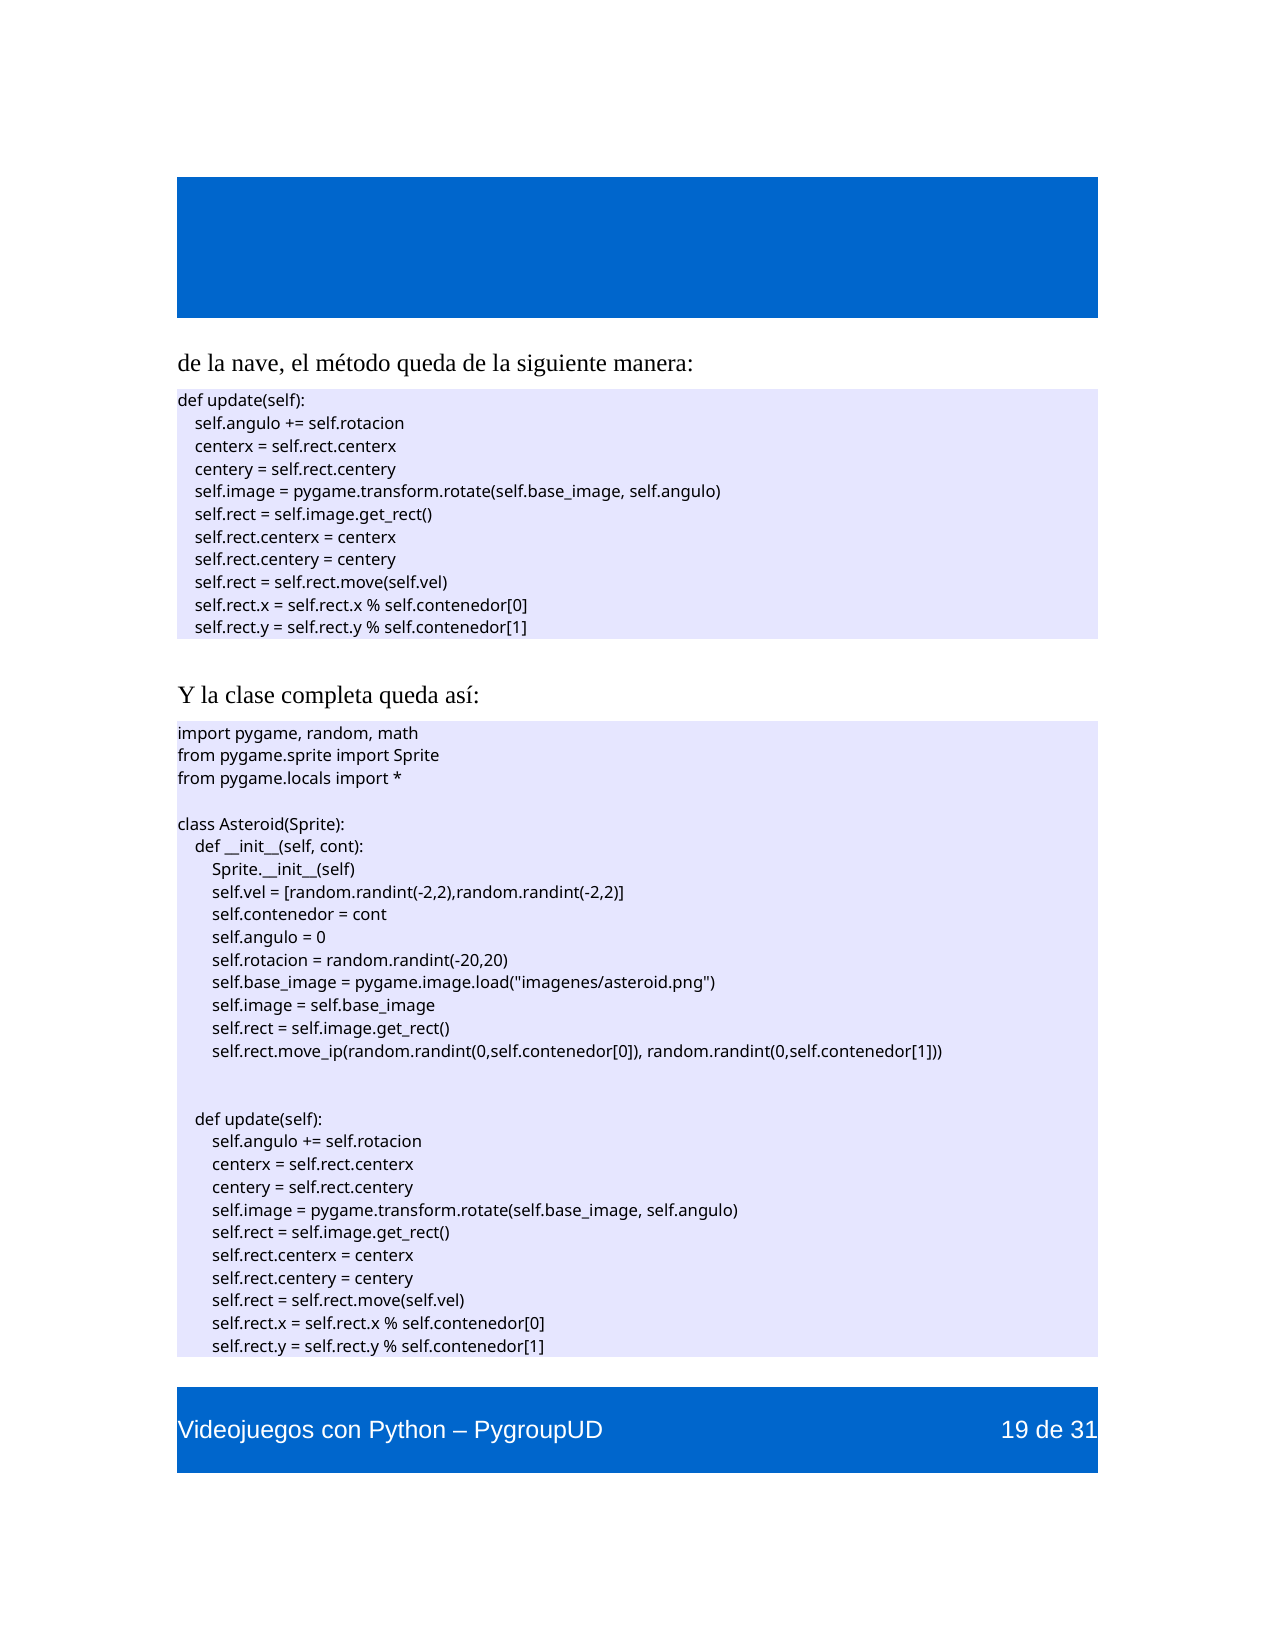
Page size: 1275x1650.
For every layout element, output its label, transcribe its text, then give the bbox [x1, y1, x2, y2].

text self.rect.y = self.rect.y % self.contenedor[1] [177, 1334, 1098, 1357]
text from pygame.sprite import Sprite [177, 744, 1098, 767]
text self.image = pygame.transform.rotate(self.base_image, self.angulo) [177, 1198, 1098, 1221]
text self.image = pygame.transform.rotate(self.base_image, self.angulo) [177, 480, 1098, 502]
text self.rect = self.image.get_rect() [177, 1016, 1098, 1039]
text self.rect.centerx = centerx [177, 1243, 1098, 1266]
text centery = self.rect.centery [177, 1175, 1098, 1198]
text self.rect = self.image.get_rect() [177, 1221, 1098, 1243]
text self.rect.centery = centery [177, 548, 1098, 571]
text self.rect.y = self.rect.y % self.contenedor[1] [177, 616, 1098, 639]
text self.contenedor = cont [177, 903, 1098, 926]
text self.rect.x = self.rect.x % self.contenedor[0] [177, 1312, 1098, 1334]
text self.rotacion = random.randint(-20,20) [177, 948, 1098, 971]
text self.rect.x = self.rect.x % self.contenedor[0] [177, 593, 1098, 616]
text from pygame.locals import * [177, 767, 1098, 789]
text self.base_image = pygame.image.load("imagenes/asteroid.png") [177, 971, 1098, 994]
text self.angulo = 0 [177, 926, 1098, 948]
text def update(self): [177, 389, 1098, 412]
text Y la clase completa queda así: [177, 680, 1098, 709]
text de la nave, el método queda de la siguiente manera: [177, 348, 1098, 376]
text def update(self): [177, 1107, 1098, 1130]
text self.vel = [random.randint(-2,2),random.randint(-2,2)] [177, 880, 1098, 903]
text self.rect = self.rect.move(self.vel) [177, 1289, 1098, 1312]
text self.angulo += self.rotacion [177, 1130, 1098, 1153]
text class Asteroid(Sprite): [177, 812, 1098, 835]
text self.rect.centerx = centerx [177, 525, 1098, 548]
text self.angulo += self.rotacion [177, 412, 1098, 434]
text self.rect = self.rect.move(self.vel) [177, 571, 1098, 593]
text self.rect.centery = centery [177, 1266, 1098, 1289]
text import pygame, random, math [177, 721, 1098, 744]
text Sprite.__init__(self) [177, 857, 1098, 880]
text centerx = self.rect.centerx [177, 1153, 1098, 1175]
text self.image = self.base_image [177, 994, 1098, 1016]
text def __init__(self, cont): [177, 835, 1098, 857]
text self.rect = self.image.get_rect() [177, 502, 1098, 525]
text self.rect.move_ip(random.randint(0,self.contenedor[0]), random.randint(0,self.contenedor[1])) [177, 1039, 1098, 1062]
text centery = self.rect.centery [177, 457, 1098, 480]
text centerx = self.rect.centerx [177, 434, 1098, 457]
